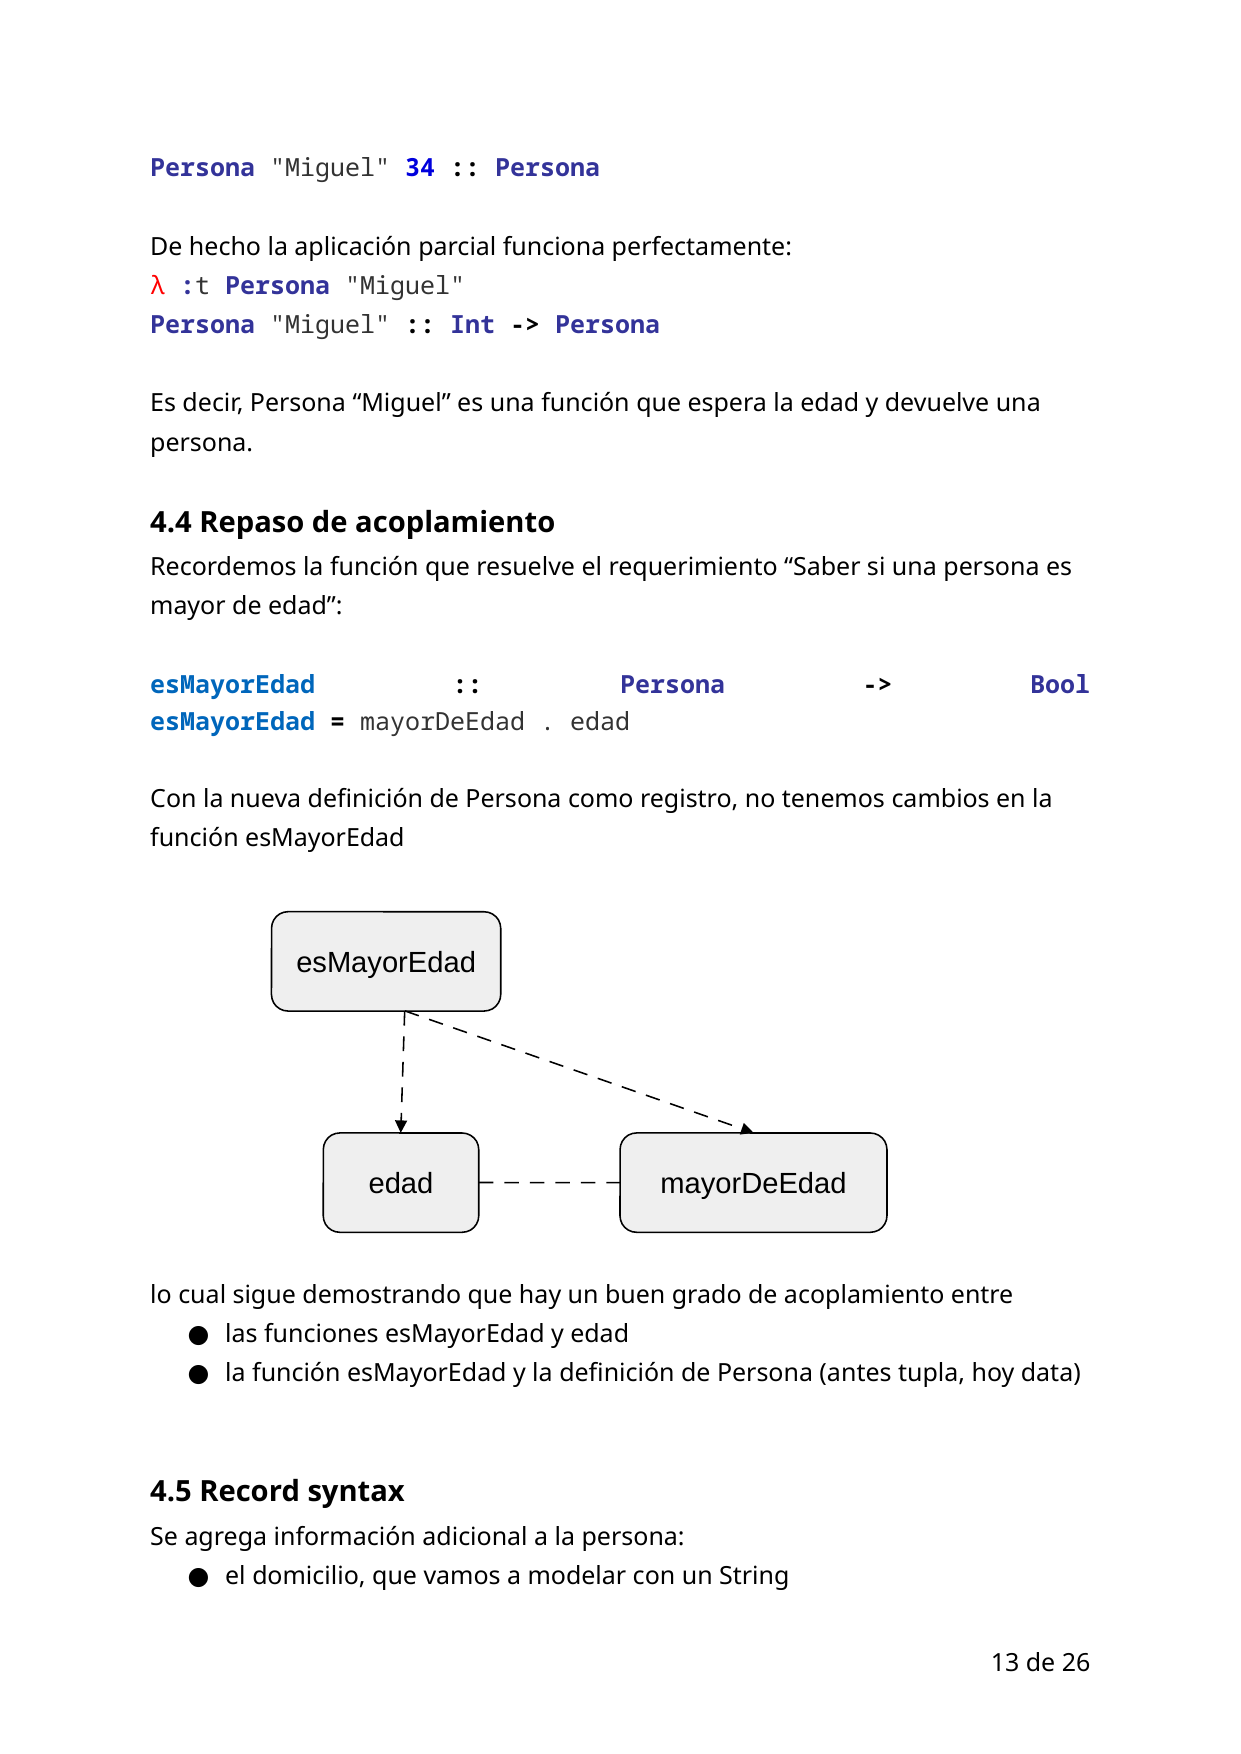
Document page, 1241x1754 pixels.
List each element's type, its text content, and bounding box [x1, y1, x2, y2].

text Se agrega información adicional a la persona: [150, 1519, 1090, 1553]
list la función esMayorEdad y la definición de Persona (antes tupla, hoy data) [187, 1355, 1090, 1389]
text esMayorEdad :: Persona -> Bool esMayorEdad = mayorDeEdad . edad [150, 666, 1090, 738]
text Es decir, Persona “Miguel” es una función que espera la edad y devuelve una persona. [150, 385, 1090, 458]
list el domicilio, que vamos a modelar con un String [187, 1558, 1090, 1592]
text Persona "Miguel" 34 :: Persona [150, 150, 1090, 184]
subtitle 4.4 Repaso de acoplamiento [150, 501, 1090, 541]
text λ :t Persona "Miguel" Persona "Miguel" :: Int -> Persona [150, 267, 1090, 341]
text Recordemos la función que resuelve el requerimiento “Saber si una persona es mayor de edad”: [150, 549, 1090, 622]
text De hecho la aplicación parcial funciona perfectamente: [150, 228, 1090, 262]
text Con la nueva definición de Persona como registro, no tenemos cambios en la función esMayorEdad [150, 780, 1090, 853]
list las funciones esMayorEdad y edad [187, 1316, 1090, 1350]
text lo cual sigue demostrando que hay un buen grado de acoplamiento entre [150, 1277, 1090, 1311]
subtitle 4.5 Record syntax [150, 1471, 1090, 1510]
